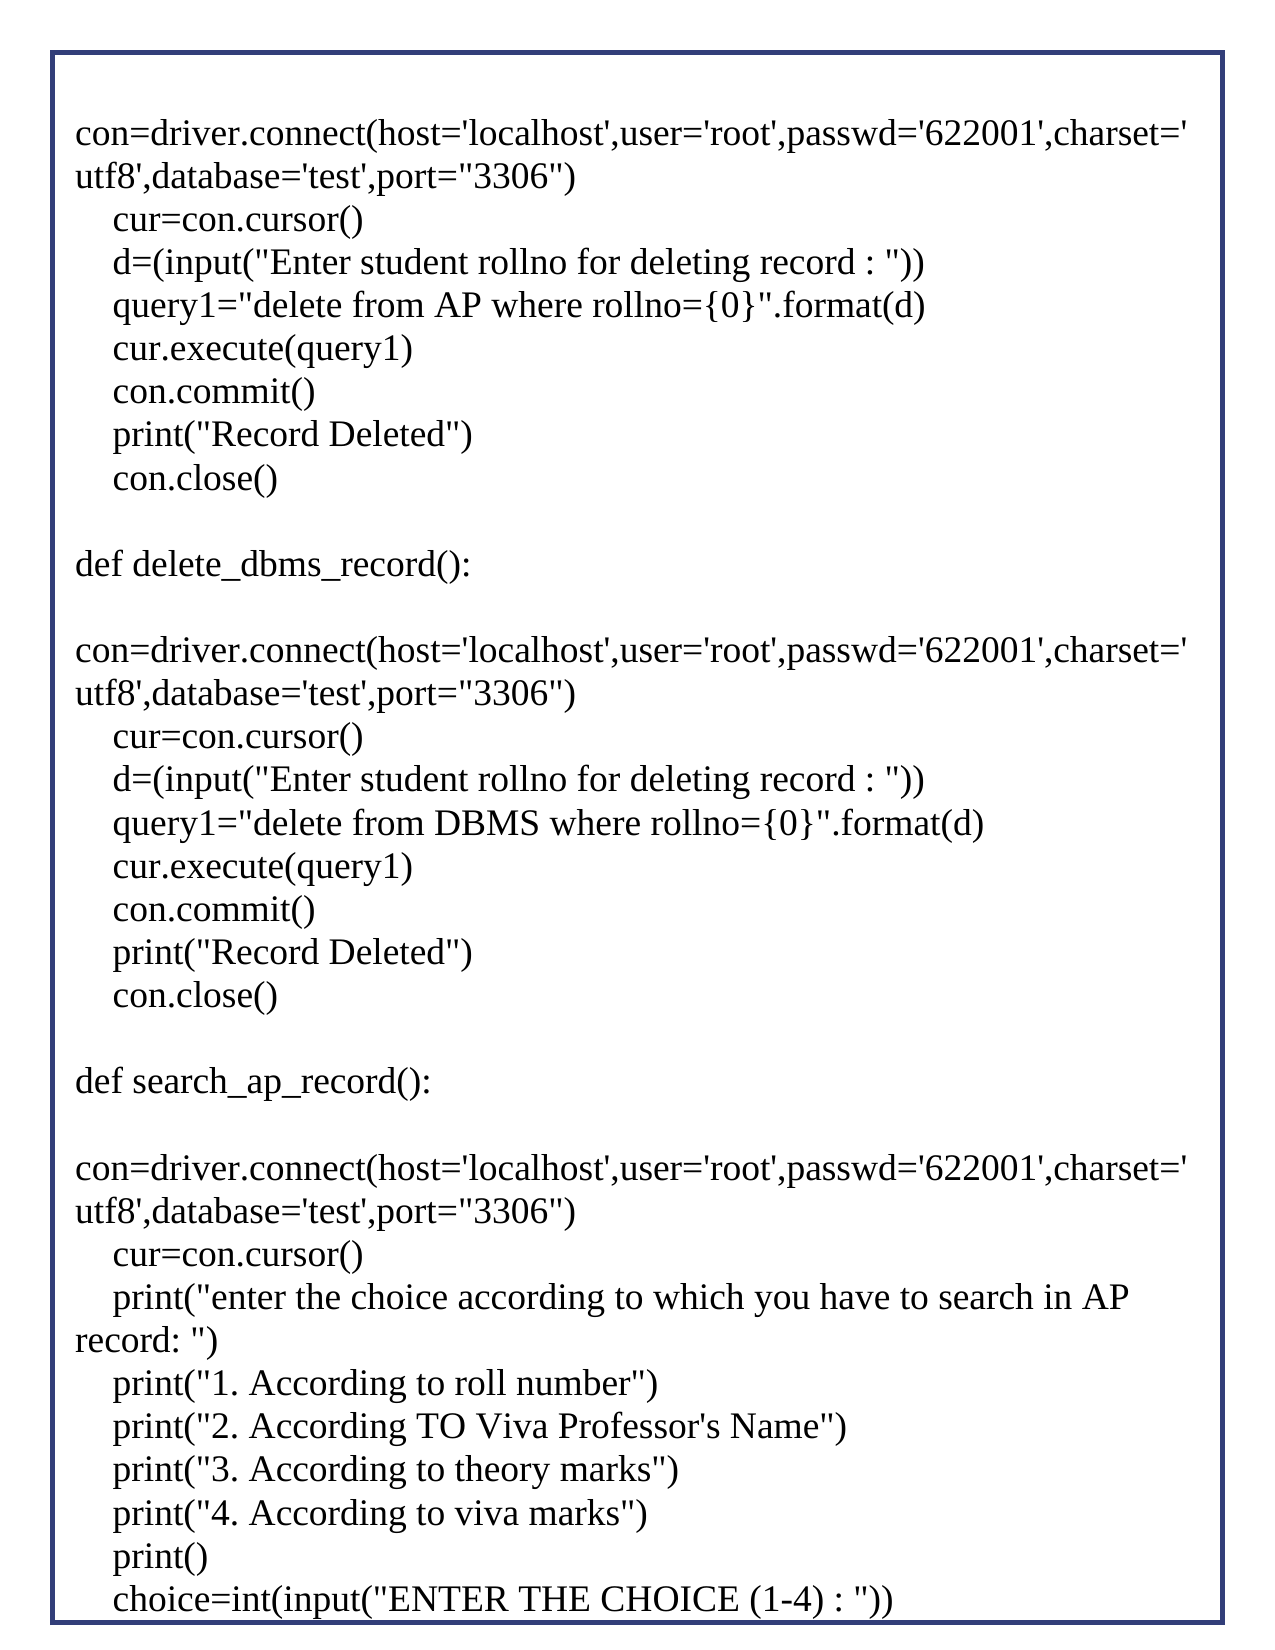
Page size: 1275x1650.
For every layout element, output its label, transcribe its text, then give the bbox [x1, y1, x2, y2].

text choice=int(input("ENTER THE CHOICE (1-4) : ")) [75, 1576, 1200, 1619]
text cur=con.cursor() [75, 714, 1200, 757]
text query1="delete from DBMS where rollno={0}".format(d) [75, 800, 1200, 843]
text con.commit() [75, 886, 1200, 929]
text print("Record Deleted") [75, 929, 1200, 972]
text con=driver.connect(host='localhost',user='root',passwd='622001',charset='utf8',database='test',port="3306") [75, 67, 1200, 196]
text cur.execute(query1) [75, 843, 1200, 886]
text print("3. According to theory marks") [75, 1447, 1200, 1490]
text d=(input("Enter student rollno for deleting record : ")) [75, 239, 1200, 282]
text d=(input("Enter student rollno for deleting record : ")) [75, 757, 1200, 800]
text con.commit() [75, 369, 1200, 412]
text def delete_dbms_record(): [75, 541, 1200, 584]
text def search_ap_record(): [75, 1059, 1200, 1102]
text cur.execute(query1) [75, 326, 1200, 369]
text print("Record Deleted") [75, 412, 1200, 455]
text print("2. According TO Viva Professor's Name") [75, 1404, 1200, 1447]
text print("4. According to viva marks") [75, 1490, 1200, 1533]
text con=driver.connect(host='localhost',user='root',passwd='622001',charset='utf8',database='test',port="3306") [75, 1102, 1200, 1231]
text cur=con.cursor() [75, 196, 1200, 239]
text con.close() [75, 455, 1200, 498]
text cur=con.cursor() [75, 1231, 1200, 1274]
text con=driver.connect(host='localhost',user='root',passwd='622001',charset='utf8',database='test',port="3306") [75, 584, 1200, 714]
text print() [75, 1533, 1200, 1576]
text print("1. According to roll number") [75, 1361, 1200, 1404]
text con.close() [75, 972, 1200, 1016]
text print("enter the choice according to which you have to search in AP record: ") [75, 1274, 1200, 1361]
text query1="delete from AP where rollno={0}".format(d) [75, 282, 1200, 326]
